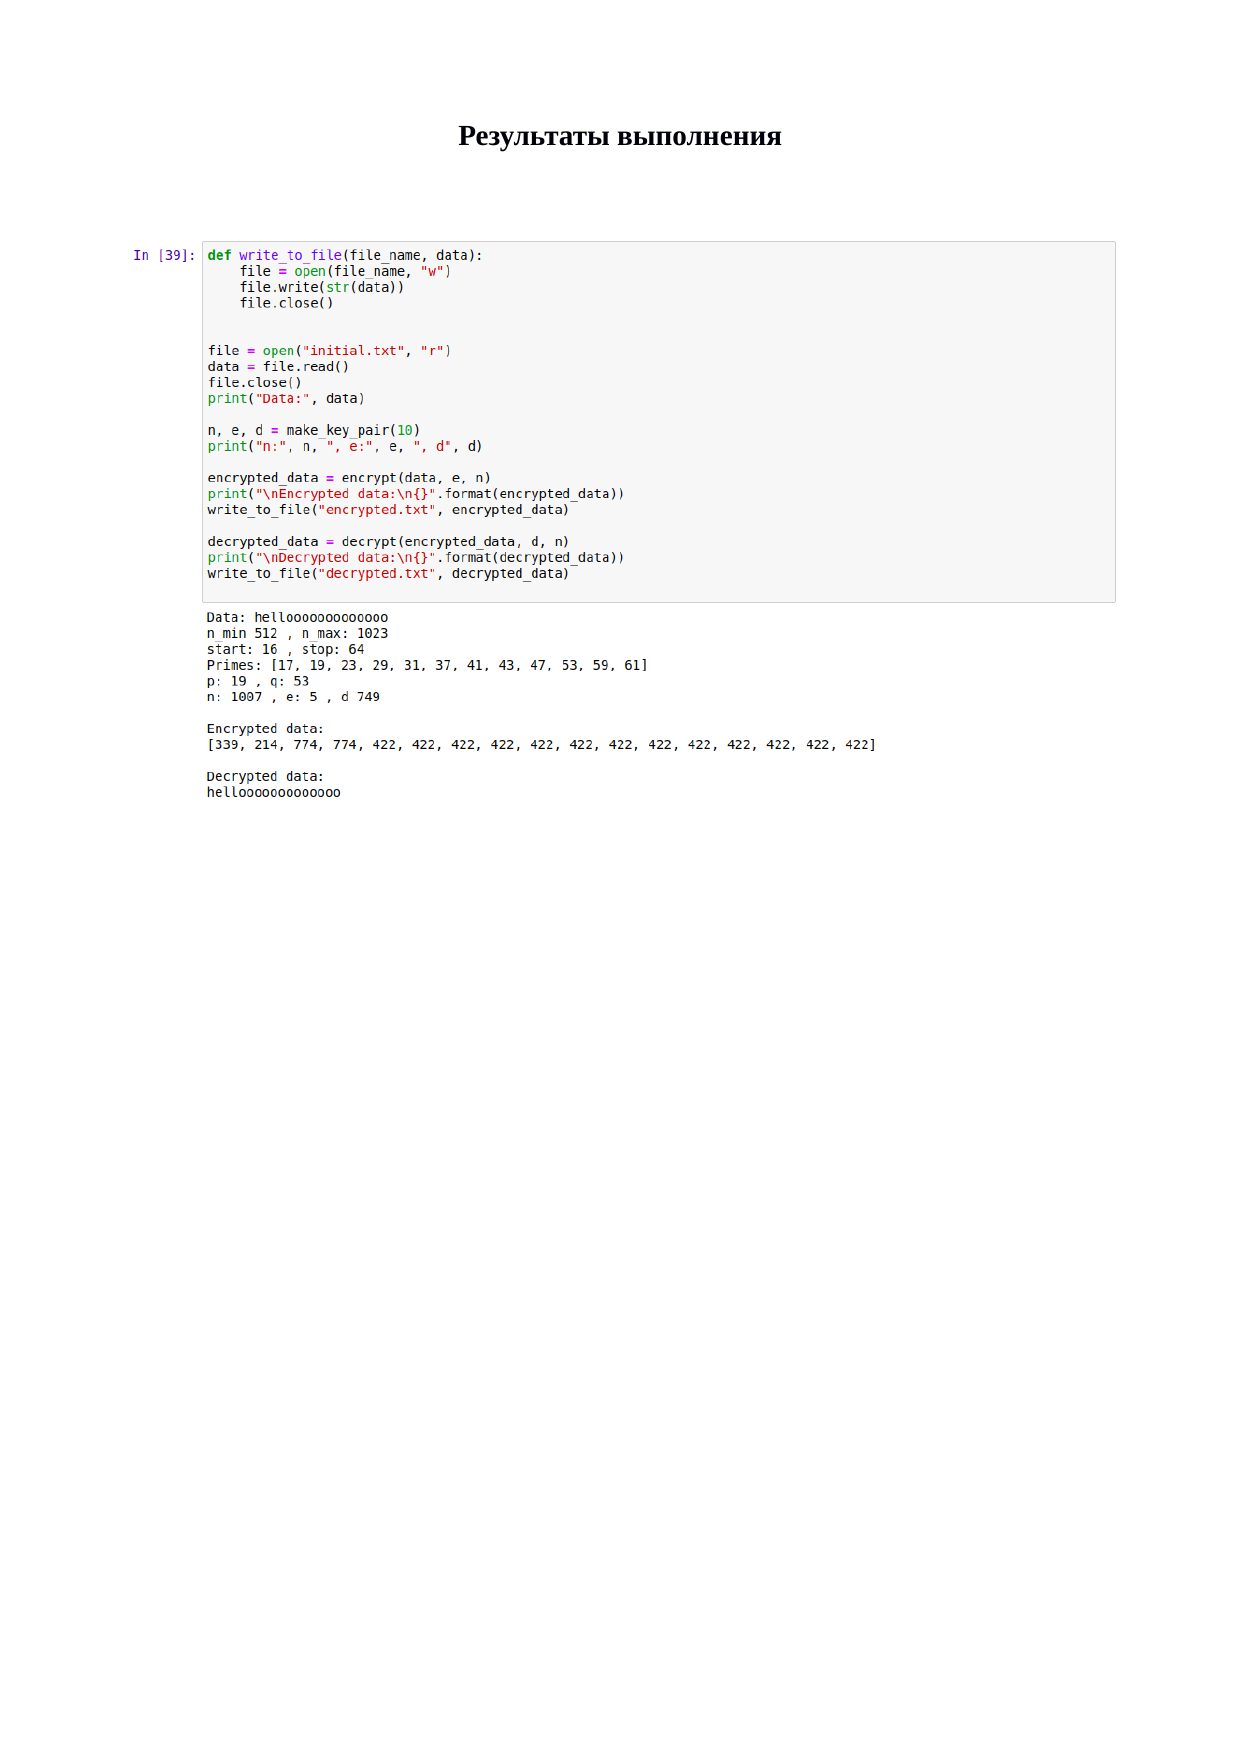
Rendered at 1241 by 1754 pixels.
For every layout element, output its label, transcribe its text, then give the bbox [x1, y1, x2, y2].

subtitle Результаты выполнения [118, 118, 1122, 152]
picture [118, 235, 1123, 816]
